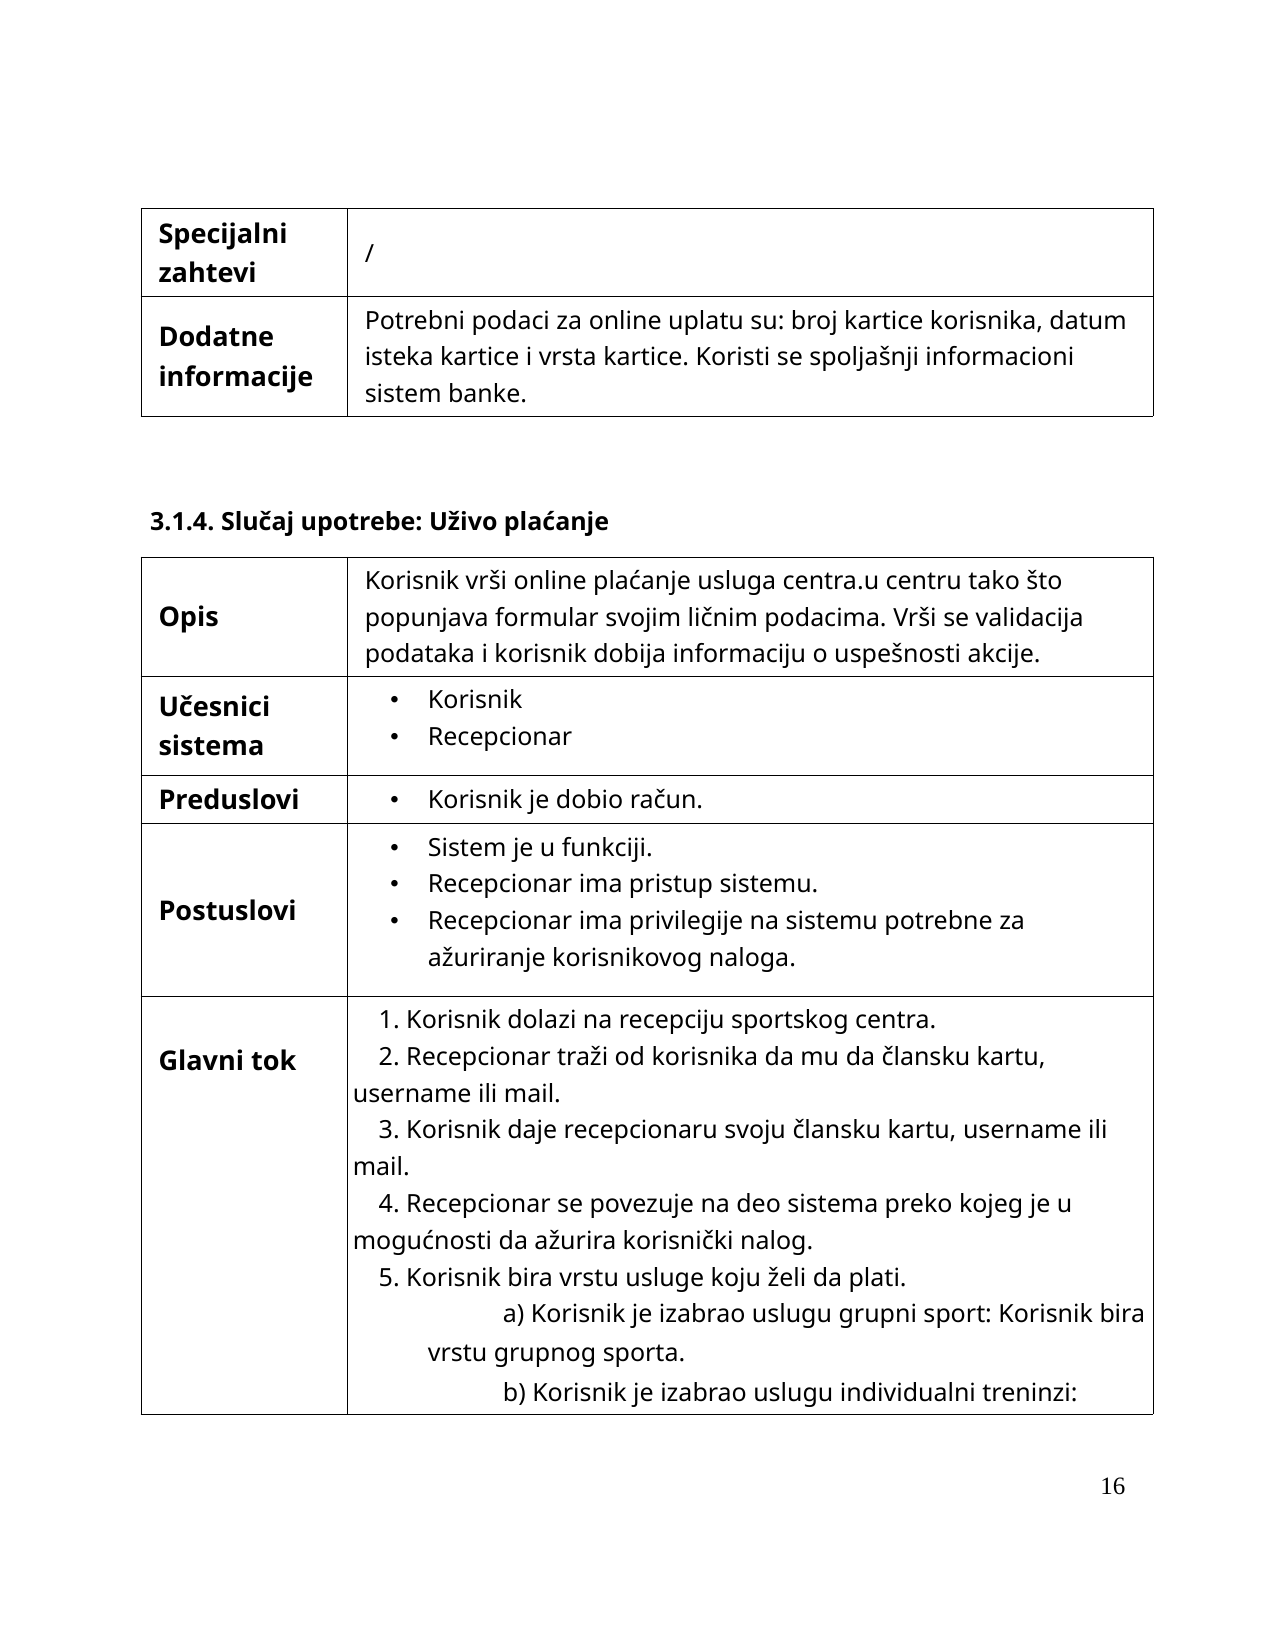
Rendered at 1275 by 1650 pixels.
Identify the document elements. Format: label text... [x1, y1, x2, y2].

table_cell 1. Korisnik dolazi na recepciju sportskog centra. 2. Recepcionar traži od korisnika da mu da člansku kartu, username ili mail. 3. Korisnik daje recepcionaru svoju člansku kartu, username ili mail. 4. Recepcionar se povezuje na deo sistema preko kojeg je u mogućnosti da ažurira korisnički nalog. 5. Korisnik bira vrstu usluge koju želi da plati. a) Korisnik je izabrao uslugu grupni sport: Korisnik bira vrstu grupnog sporta. b) Korisnik je izabrao uslugu individualni treninzi: [348, 997, 1153, 1414]
table_cell Korisnik je dobio račun. [348, 776, 1153, 823]
table_header Opis [142, 558, 347, 676]
table_cell Glavni tok [142, 997, 347, 1414]
table_header Korisnik vrši online plaćanje usluga centra.u centru tako što popunjava formular svojim ličnim podacima. Vrši se validacija podataka i korisnik dobija informaciju o uspešnosti akcije. [348, 558, 1153, 676]
table_cell Specijalni zahtevi [142, 209, 347, 296]
table_cell Sistem je u funkciji. Recepcionar ima pristup sistemu. Recepcionar ima privilegije na sistemu potrebne za ažuriranje korisnikovog naloga. [348, 824, 1153, 996]
table_cell Postuslovi [142, 824, 347, 996]
table_cell Potrebni podaci za online uplatu su: broj kartice korisnika, datum isteka kartice i vrsta kartice. Koristi se spoljašnji informacioni sistem banke. [348, 297, 1153, 416]
text 3.1.4. Slučaj upotrebe: Uživo plaćanje [150, 503, 1125, 537]
table_cell Dodatne informacije [142, 297, 347, 416]
table_cell Preduslovi [142, 776, 347, 823]
table_cell Korisnik Recepcionar [348, 677, 1153, 775]
table_cell / [348, 209, 1153, 296]
table_cell Učesnici sistema [142, 677, 347, 775]
